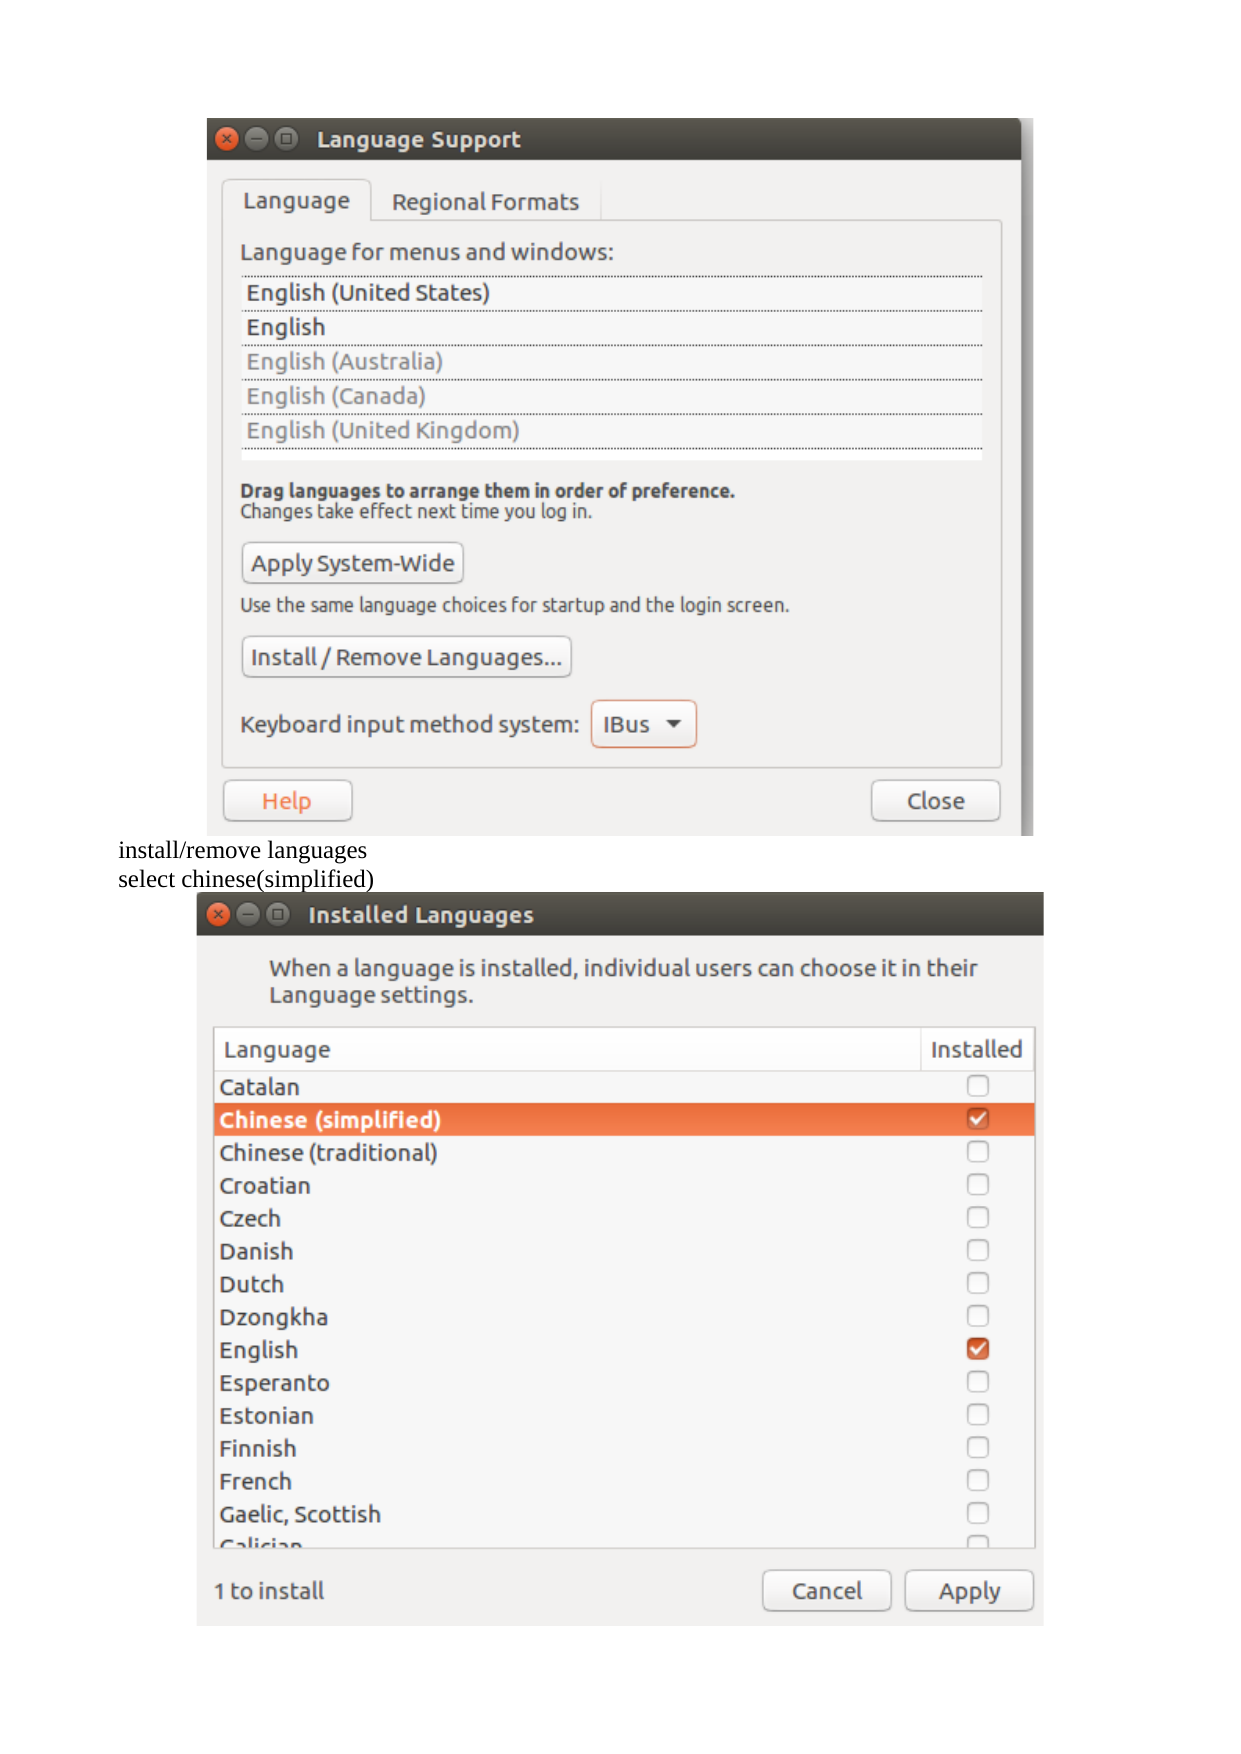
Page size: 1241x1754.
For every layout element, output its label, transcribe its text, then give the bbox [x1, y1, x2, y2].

text select chinese(simplified) [118, 864, 1122, 893]
picture [196, 892, 1044, 1626]
picture [206, 118, 1034, 836]
text install/remove languages [118, 118, 1122, 864]
